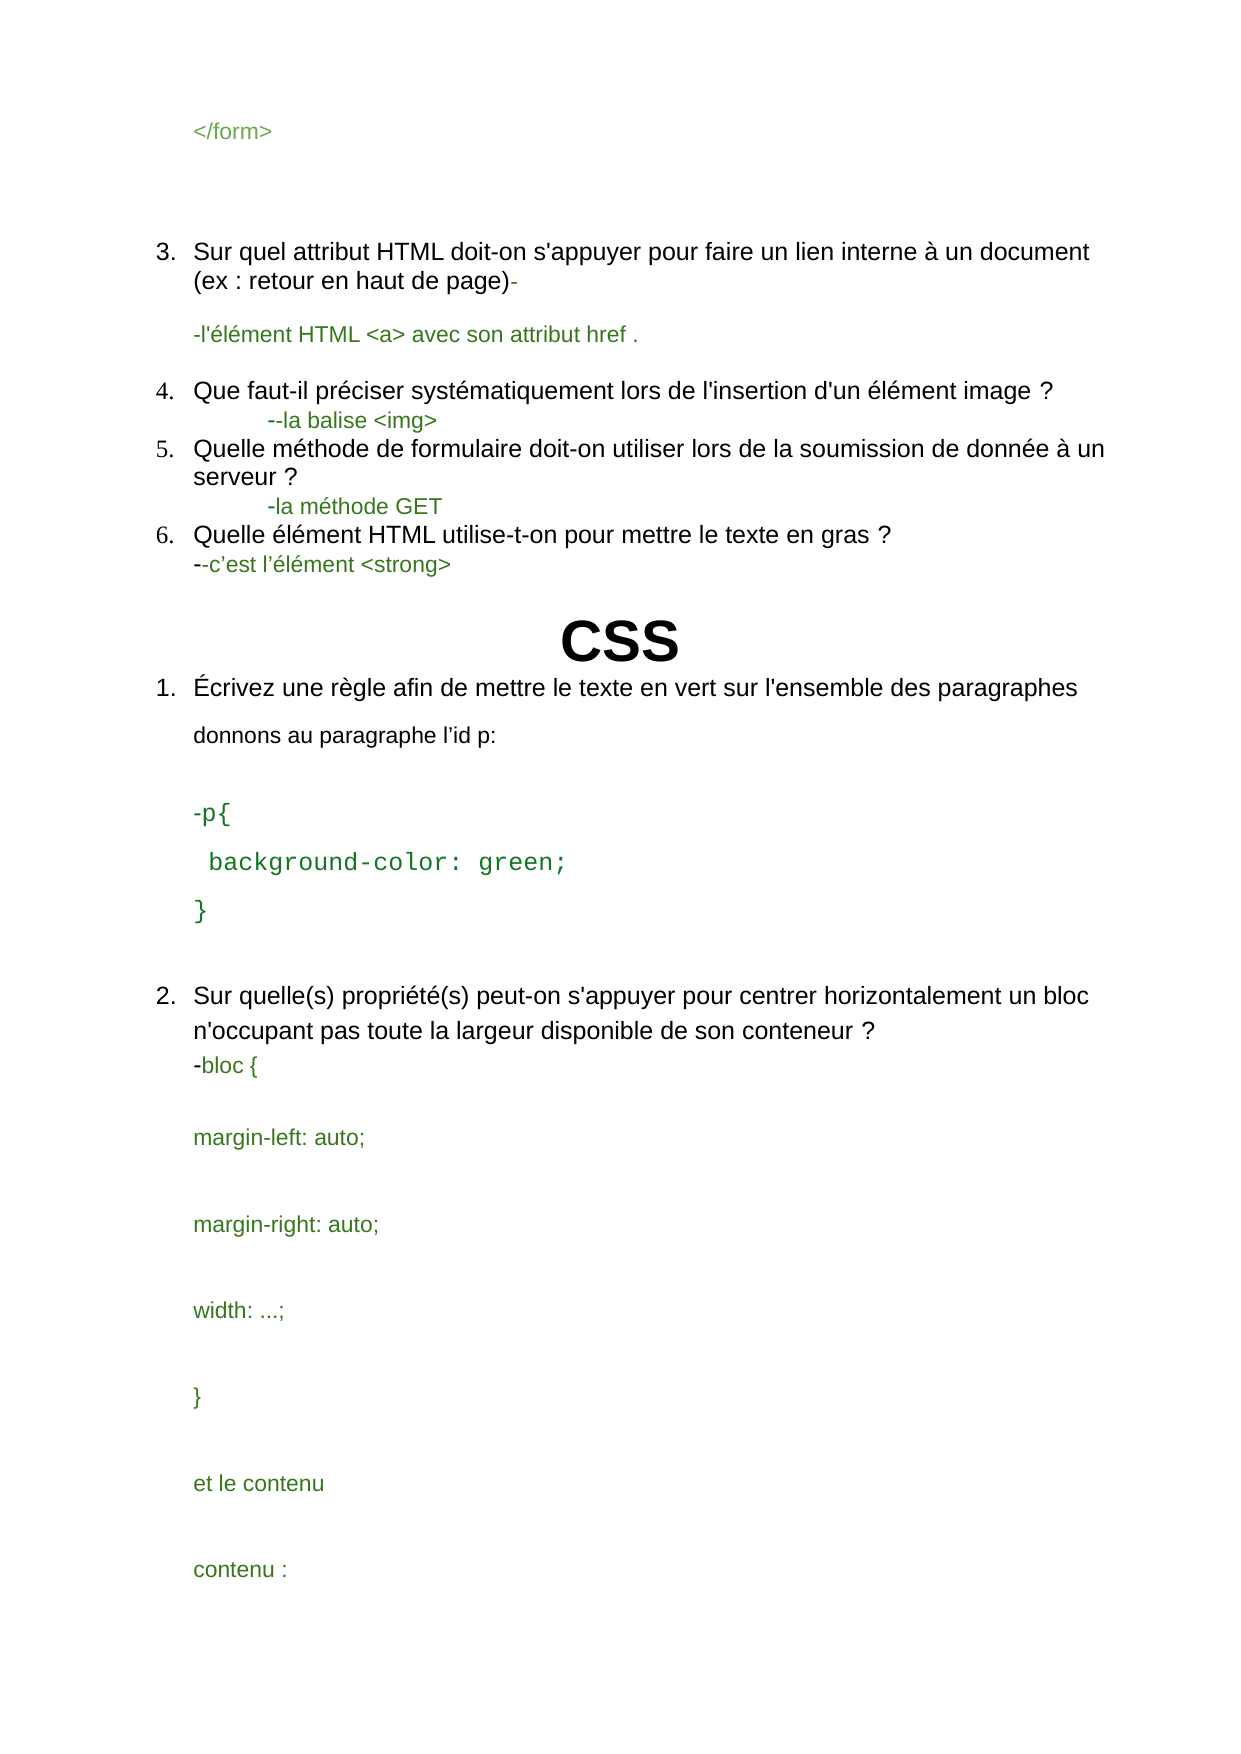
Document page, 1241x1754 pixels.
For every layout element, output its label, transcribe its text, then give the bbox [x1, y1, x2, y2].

subtitle CSS [118, 606, 1122, 673]
text width: ...; [193, 1297, 1122, 1323]
list -p{ [156, 798, 1122, 829]
text et le contenu [193, 1469, 1122, 1496]
list Quelle élément HTML utilise-t-on pour mettre le texte en gras ? [156, 520, 1122, 549]
text contenu : [193, 1556, 1122, 1582]
list } [156, 898, 1122, 961]
list --c’est l’élément <strong> [156, 549, 1122, 606]
list Que faut-il préciser systématiquement lors de l'insertion d'un élément image ? --la balise <img> [156, 376, 1122, 433]
text margin-left: auto; [193, 1124, 1122, 1151]
list Sur quelle(s) propriété(s) peut-on s'appuyer pour centrer horizontalement un bloc n'occupant pas toute la largeur disponible de son conteneur ? -bloc { [156, 981, 1122, 1079]
list donnons au paragraphe l’id p: [156, 722, 1122, 749]
text } [193, 1383, 1122, 1409]
list background-color: green; [156, 849, 1122, 878]
list Écrivez une règle afin de mettre le texte en vert sur l'ensemble des paragraphes [156, 673, 1122, 702]
text margin-right: auto; [193, 1211, 1122, 1237]
text </form> [193, 118, 1122, 144]
list Quelle méthode de formulaire doit-on utiliser lors de la soumission de donnée à un serveur ? -la méthode GET [156, 433, 1122, 520]
list Sur quel attribut HTML doit-on s'appuyer pour faire un lien interne à un document (ex : retour en haut de page)- [156, 237, 1122, 294]
list -l'élément HTML <a> avec son attribut href . [156, 321, 1122, 376]
